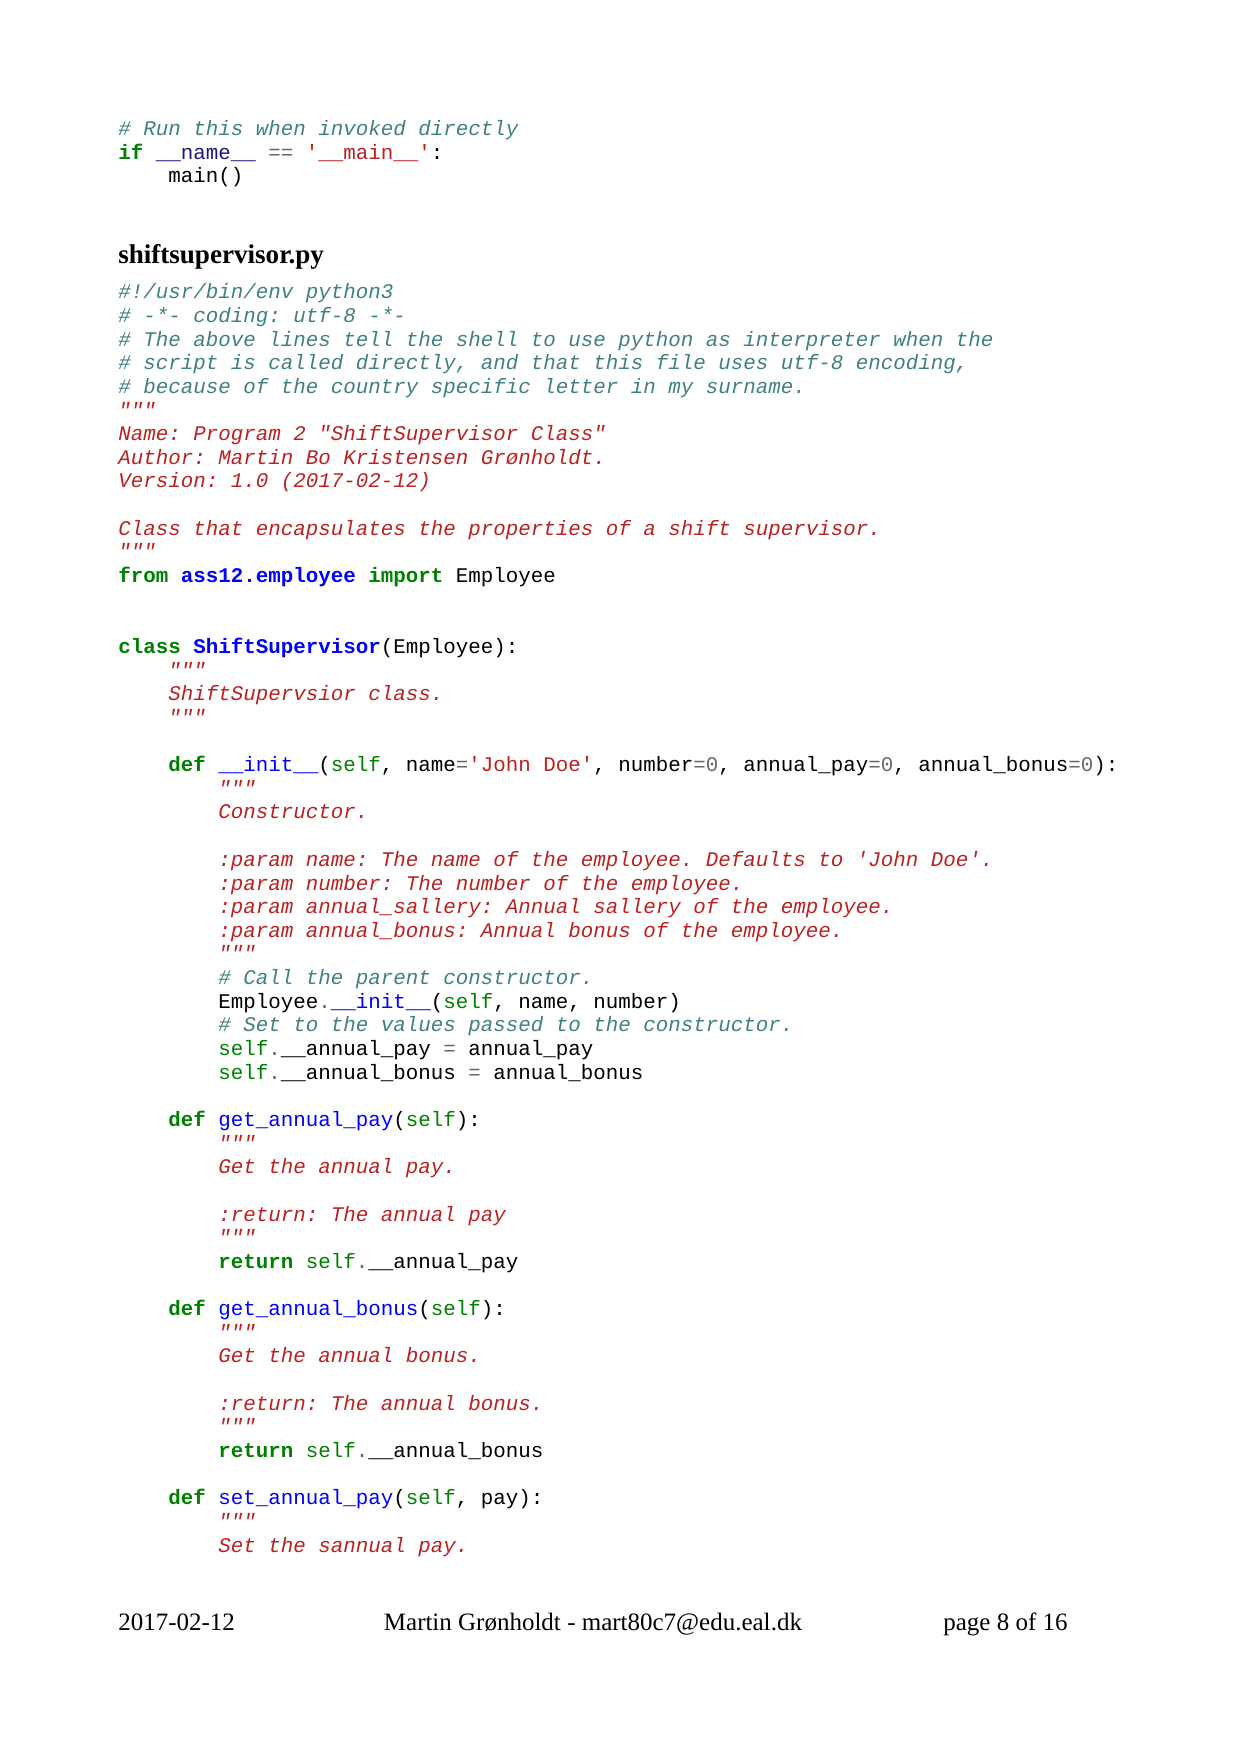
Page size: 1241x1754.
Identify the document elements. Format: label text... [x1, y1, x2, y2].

text # Set to the values passed to the constructor. [118, 1014, 1122, 1038]
text ShiftSupervsior class. [118, 683, 1122, 707]
text Class that encapsulates the properties of a shift supervisor. [118, 518, 1122, 541]
text def __init__(self, name='John Doe', number=0, annual_pay=0, annual_bonus=0): [118, 754, 1122, 778]
text Constructor. [118, 802, 1122, 825]
text """ [118, 1133, 1122, 1156]
text if __name__ == '__main__': [118, 142, 1122, 165]
text # The above lines tell the shell to use python as interpreter when the [118, 329, 1122, 352]
text """ [118, 778, 1122, 802]
text Author: Martin Bo Kristensen Grønholdt. [118, 447, 1122, 471]
text """ [118, 1227, 1122, 1251]
text Name: Program 2 "ShiftSupervisor Class" [118, 423, 1122, 447]
text """ [118, 1511, 1122, 1534]
text :param number: The number of the employee. [118, 872, 1122, 896]
text self.__annual_bonus = annual_bonus [118, 1062, 1122, 1085]
text def get_annual_bonus(self): [118, 1298, 1122, 1322]
text :param name: The name of the employee. Defaults to 'John Doe'. [118, 849, 1122, 872]
text return self.__annual_pay [118, 1251, 1122, 1274]
text """ [118, 660, 1122, 683]
text :param annual_bonus: Annual bonus of the employee. [118, 920, 1122, 943]
text def set_annual_pay(self, pay): [118, 1487, 1122, 1511]
text Employee.__init__(self, name, number) [118, 991, 1122, 1014]
text :return: The annual pay [118, 1203, 1122, 1227]
text """ [118, 541, 1122, 565]
text # script is called directly, and that this file uses utf-8 encoding, [118, 352, 1122, 376]
text return self.__annual_bonus [118, 1440, 1122, 1464]
subtitle shiftsupervisor.py [118, 238, 1122, 269]
text #!/usr/bin/env python3 [118, 281, 1122, 305]
text Get the annual bonus. [118, 1345, 1122, 1369]
text Set the sannual pay. [118, 1534, 1122, 1558]
text # Call the parent constructor. [118, 967, 1122, 991]
text class ShiftSupervisor(Employee): [118, 636, 1122, 660]
text # because of the country specific letter in my surname. [118, 376, 1122, 399]
text Get the annual pay. [118, 1156, 1122, 1180]
text self.__annual_pay = annual_pay [118, 1038, 1122, 1062]
text """ [118, 1322, 1122, 1345]
text # -*- coding: utf-8 -*- [118, 305, 1122, 329]
text :param annual_sallery: Annual sallery of the employee. [118, 896, 1122, 920]
text """ [118, 1416, 1122, 1440]
text """ [118, 943, 1122, 967]
text def get_annual_pay(self): [118, 1109, 1122, 1133]
text """ [118, 399, 1122, 423]
text Version: 1.0 (2017-02-12) [118, 471, 1122, 494]
text main() [118, 165, 1122, 189]
text # Run this when invoked directly [118, 118, 1122, 142]
text from ass12.employee import Employee [118, 565, 1122, 589]
text :return: The annual bonus. [118, 1393, 1122, 1416]
text """ [118, 707, 1122, 731]
